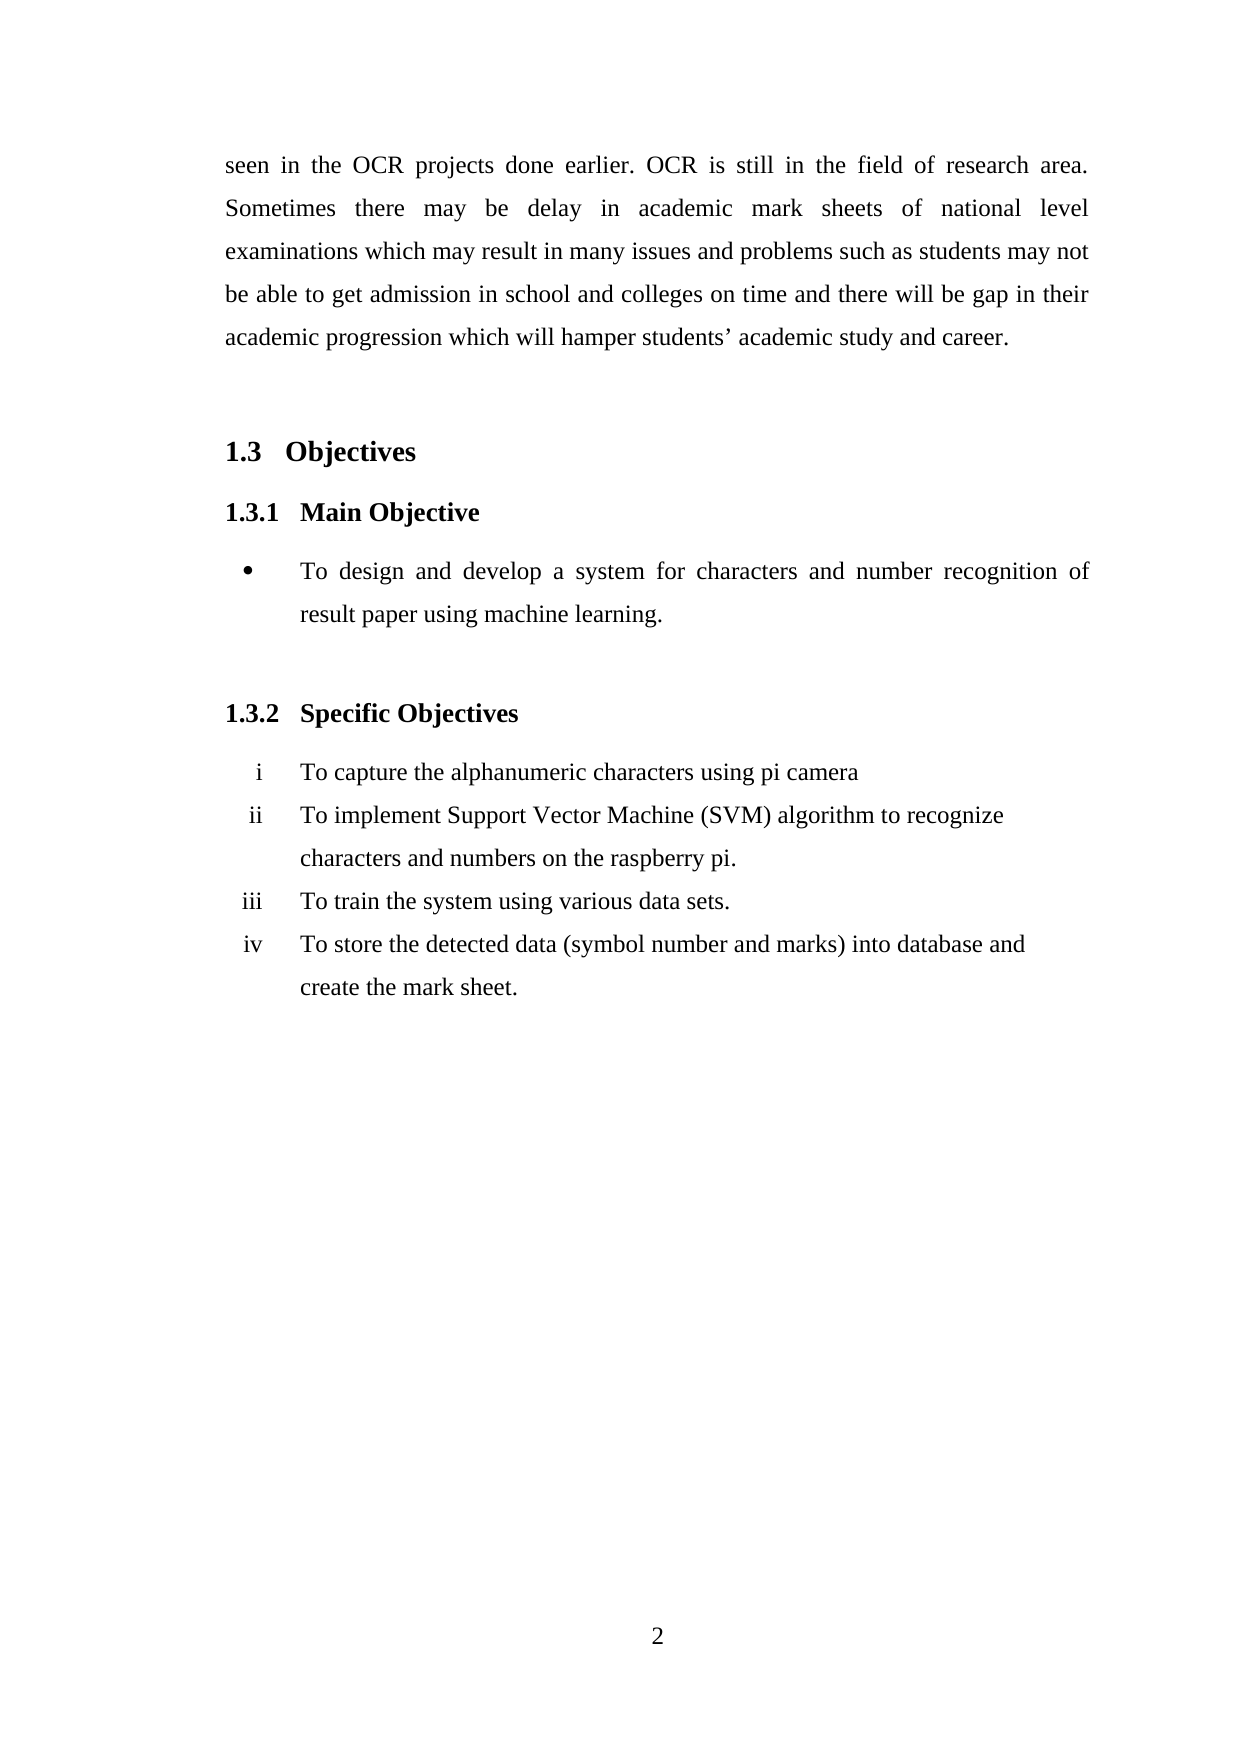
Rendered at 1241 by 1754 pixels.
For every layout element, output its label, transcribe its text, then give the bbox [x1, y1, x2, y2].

subtitle Main Objective [225, 497, 1090, 528]
subtitle Objectives [225, 434, 1090, 467]
list To capture the alphanumeric characters using pi camera [262, 757, 1090, 786]
list To train the system using various data sets. [262, 886, 1090, 915]
list To store the detected data (symbol number and marks) into database and create the mark sheet. [262, 929, 1090, 1001]
text seen in the OCR projects done earlier. OCR is still in the field of research area. Sometimes there may be delay in academic mark sheets of national level examinations which may result in many issues and problems such as students may not be able to get admission in school and colleges on time and there will be gap in their academic progression which will hamper students’ academic study and career. [225, 150, 1090, 351]
subtitle Specific Objectives [225, 698, 1090, 729]
list To implement Support Vector Machine (SVM) algorithm to recognize characters and numbers on the raspberry pi. [262, 800, 1090, 872]
list To design and develop a system for characters and number recognition of result paper using machine learning. [244, 556, 1090, 628]
